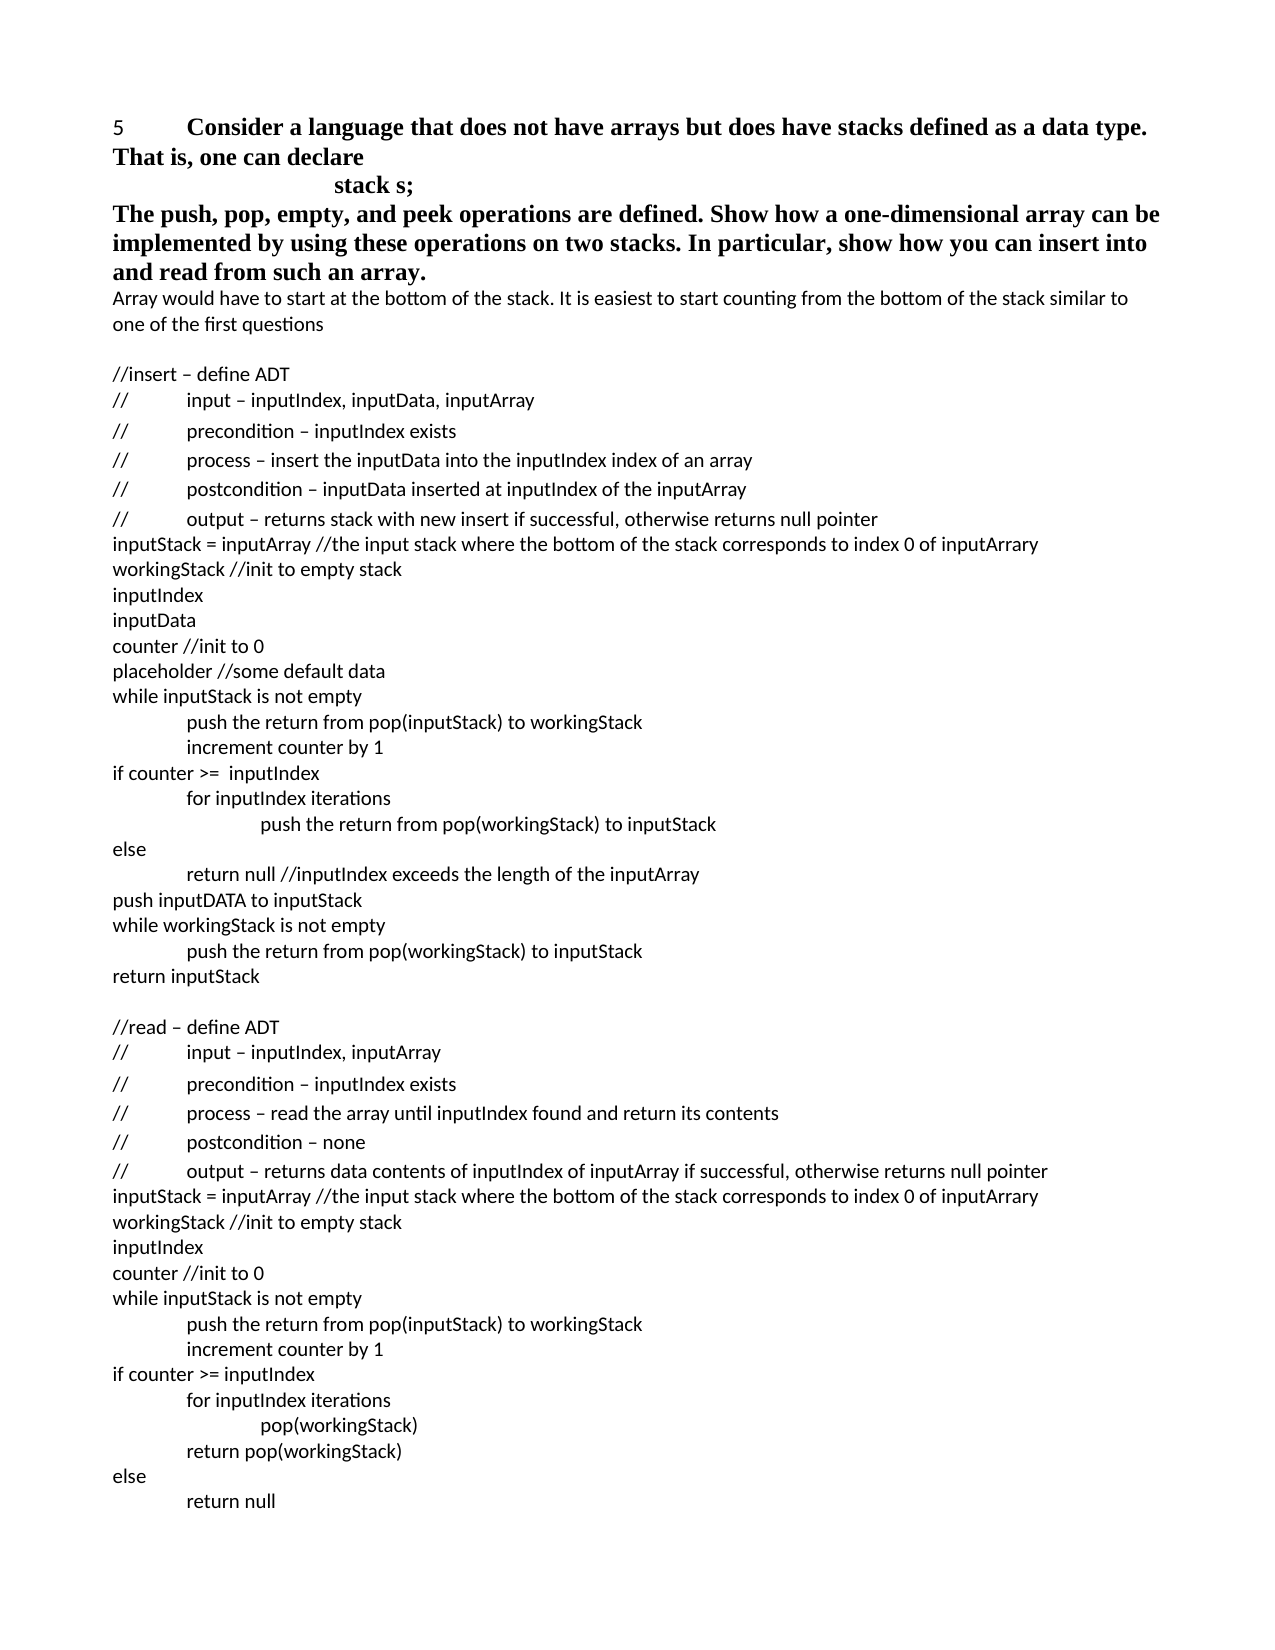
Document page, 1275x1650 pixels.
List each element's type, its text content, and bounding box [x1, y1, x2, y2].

list workingStack //init to empty stack [112, 557, 1162, 582]
list return inputStack [112, 963, 1162, 989]
list else [112, 1463, 1162, 1489]
list while inputStack is not empty [112, 1285, 1162, 1311]
text // process – read the array until inputIndex found and return its contents [112, 1100, 1162, 1125]
text //insert – define ADT [112, 362, 1162, 387]
list inputStack = inputArray //the input stack where the bottom of the stack corresponds to index 0 of inputArrary [112, 1184, 1162, 1209]
list return null [112, 1489, 1162, 1514]
text The push, pop, empty, and peek operations are defined. Show how a one-dimensional array can be implemented by using these operations on two stacks. In particular, show how you can insert into and read from such an array. [112, 199, 1162, 285]
list inputIndex [112, 582, 1162, 607]
list return pop(workingStack) [112, 1438, 1162, 1463]
text // postcondition – inputData inserted at inputIndex of the inputArray [112, 477, 1162, 502]
text // input – inputIndex, inputData, inputArray [112, 387, 1162, 412]
list for inputIndex iterations [112, 785, 1162, 811]
text //read – define ADT [112, 1014, 1162, 1039]
list inputData [112, 607, 1162, 633]
list if counter >= inputIndex [112, 1362, 1162, 1387]
text // precondition – inputIndex exists [112, 1071, 1162, 1096]
text // output – returns data contents of inputIndex of inputArray if successful, otherwise returns null pointer [112, 1158, 1162, 1184]
list pop(workingStack) [112, 1412, 1162, 1438]
text stack s; [260, 170, 1162, 199]
list increment counter by 1 [112, 1336, 1162, 1362]
text Array would have to start at the bottom of the stack. It is easiest to start counting from the bottom of the stack similar to one of the first questions [112, 285, 1162, 336]
list else [112, 836, 1162, 862]
list push the return from pop(workingStack) to inputStack [112, 938, 1162, 963]
list for inputIndex iterations [112, 1387, 1162, 1412]
list push inputDATA to inputStack [112, 887, 1162, 912]
text // output – returns stack with new insert if successful, otherwise returns null pointer [112, 506, 1162, 531]
text // process – insert the inputData into the inputIndex index of an array [112, 447, 1162, 473]
list counter //init to 0 [112, 1260, 1162, 1285]
list if counter >= inputIndex [112, 760, 1162, 785]
list while workingStack is not empty [112, 912, 1162, 938]
list inputIndex [112, 1234, 1162, 1260]
list workingStack //init to empty stack [112, 1209, 1162, 1234]
list push the return from pop(inputStack) to workingStack [112, 1311, 1162, 1336]
list push the return from pop(inputStack) to workingStack [112, 709, 1162, 734]
list inputStack = inputArray //the input stack where the bottom of the stack corresponds to index 0 of inputArrary [112, 531, 1162, 557]
list return null //inputIndex exceeds the length of the inputArray [112, 862, 1162, 887]
text // precondition – inputIndex exists [112, 418, 1162, 444]
list push the return from pop(workingStack) to inputStack [112, 811, 1162, 836]
text // postcondition – none [112, 1129, 1162, 1154]
list counter //init to 0 [112, 633, 1162, 658]
text // input – inputIndex, inputArray [112, 1039, 1162, 1065]
list Consider a language that does not have arrays but does have stacks defined as a data type. That is, one can declare [112, 112, 1162, 170]
list while inputStack is not empty [112, 684, 1162, 709]
list increment counter by 1 [112, 734, 1162, 760]
list placeholder //some default data [112, 658, 1162, 684]
